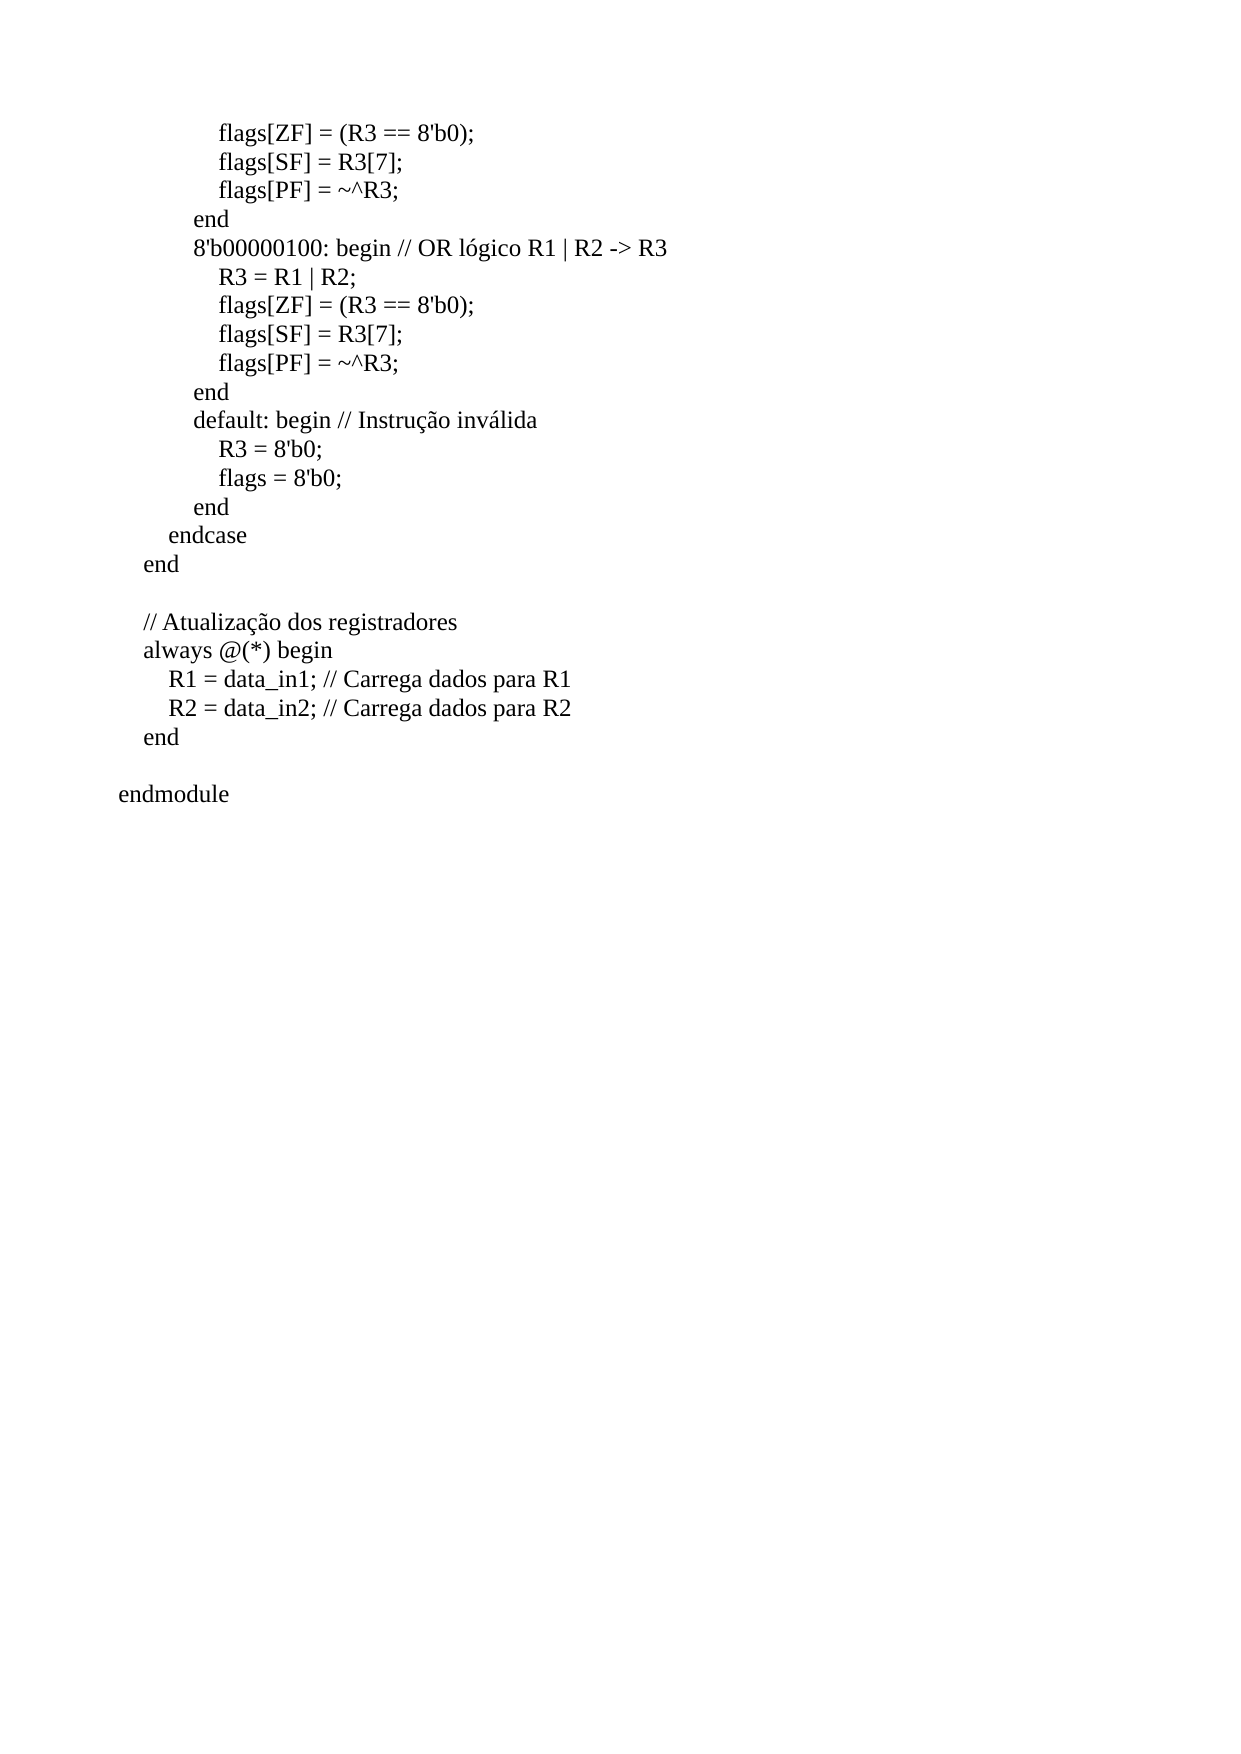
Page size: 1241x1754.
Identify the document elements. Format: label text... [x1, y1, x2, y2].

text end [118, 204, 1122, 233]
text R3 = R1 | R2; [118, 262, 1122, 291]
text flags[SF] = R3[7]; [118, 319, 1122, 348]
text flags[SF] = R3[7]; [118, 147, 1122, 176]
text flags = 8'b0; [118, 463, 1122, 492]
text flags[PF] = ~^R3; [118, 176, 1122, 204]
text // Atualização dos registradores [118, 607, 1122, 636]
text default: begin // Instrução inválida [118, 406, 1122, 434]
text flags[PF] = ~^R3; [118, 348, 1122, 377]
text always @(*) begin [118, 636, 1122, 664]
text flags[ZF] = (R3 == 8'b0); [118, 291, 1122, 319]
text R3 = 8'b0; [118, 434, 1122, 463]
text R1 = data_in1; // Carrega dados para R1 [118, 664, 1122, 693]
text end [118, 377, 1122, 406]
text end [118, 722, 1122, 751]
text endmodule [118, 779, 1122, 808]
text 8'b00000100: begin // OR lógico R1 | R2 -> R3 [118, 233, 1122, 262]
text R2 = data_in2; // Carrega dados para R2 [118, 693, 1122, 722]
text end [118, 492, 1122, 521]
text flags[ZF] = (R3 == 8'b0); [118, 118, 1122, 147]
text end [118, 549, 1122, 578]
text endcase [118, 521, 1122, 549]
